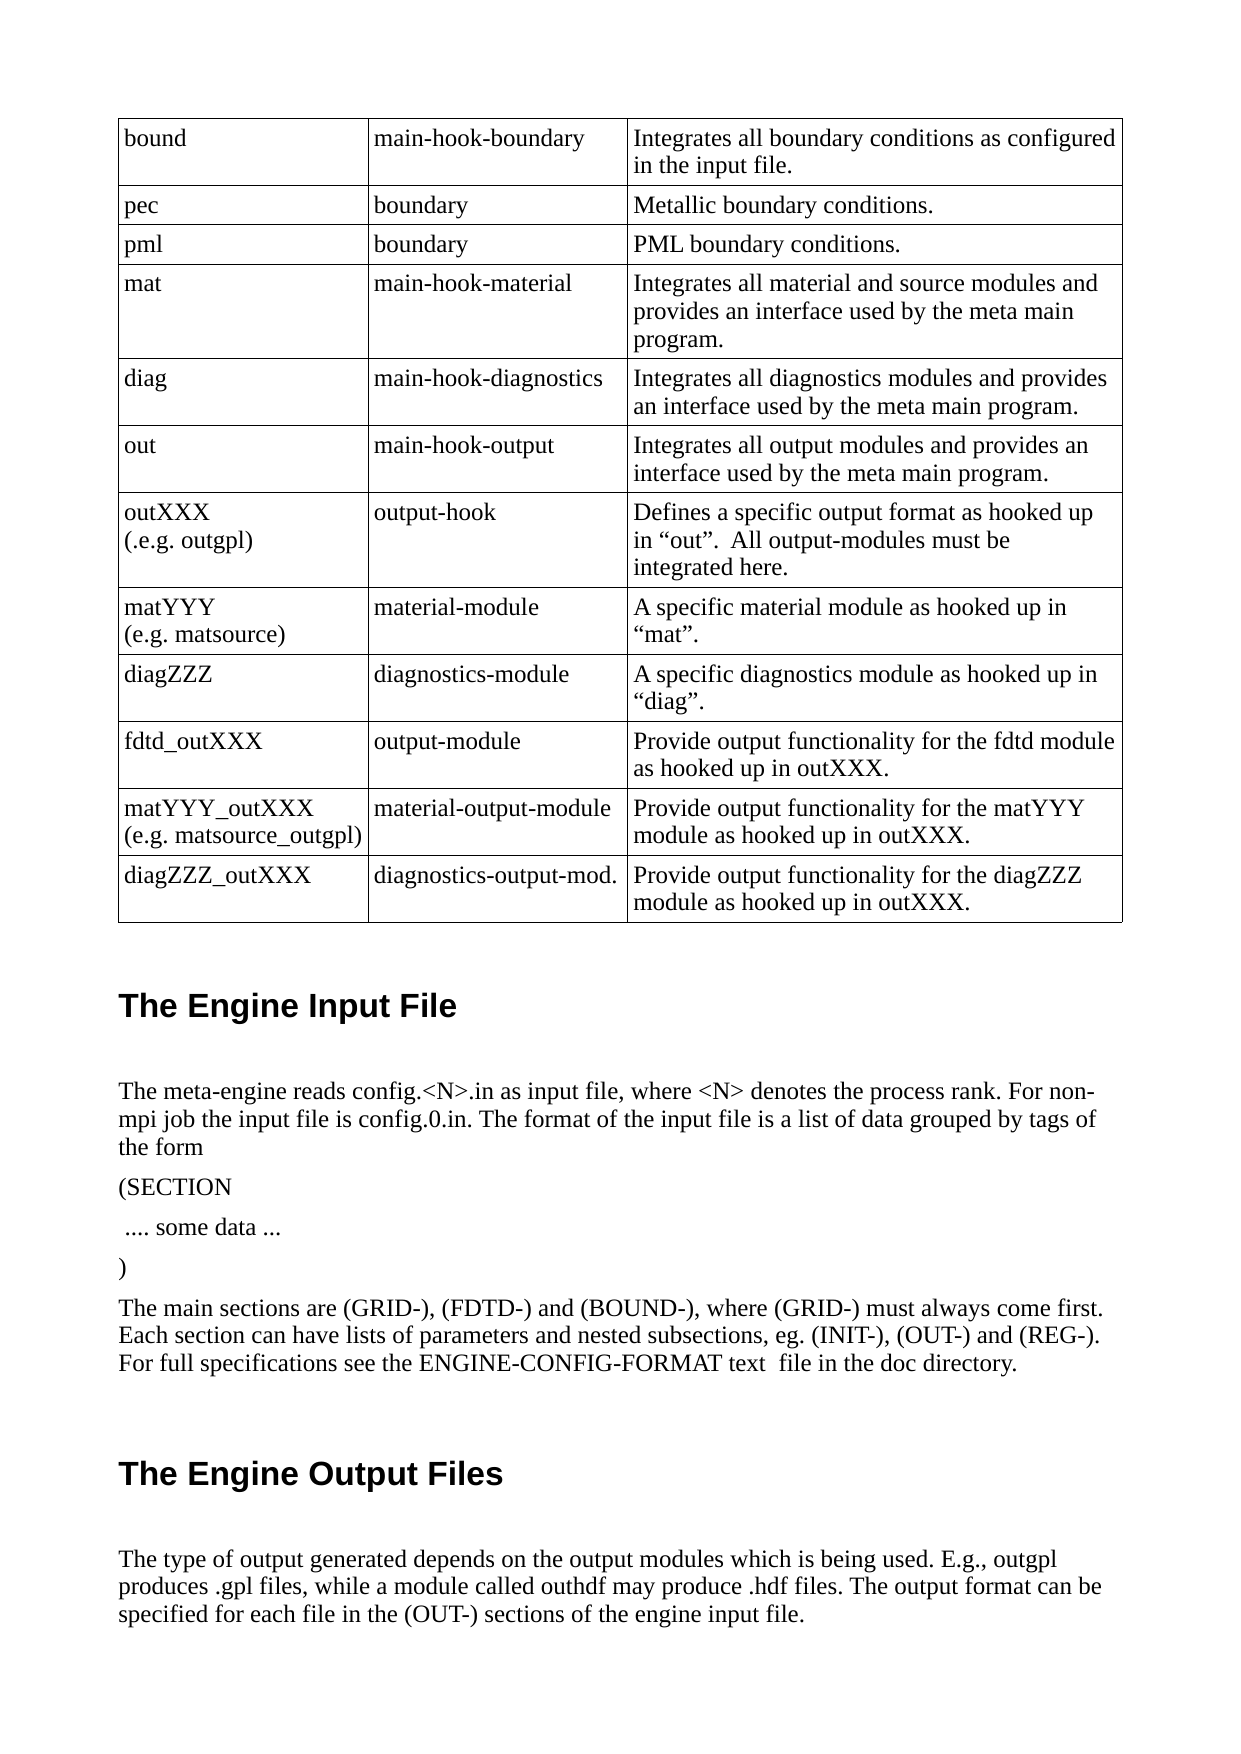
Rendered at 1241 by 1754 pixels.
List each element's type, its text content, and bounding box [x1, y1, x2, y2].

table_cell Provide output functionality for the fdtd module as hooked up in outXXX. [628, 722, 1122, 788]
table_cell out [119, 426, 368, 492]
table_cell material-module [369, 588, 627, 654]
table_cell output-hook [369, 493, 627, 587]
table_cell fdtd_outXXX [119, 722, 368, 788]
table_cell pec [119, 186, 368, 224]
table_cell output-module [369, 722, 627, 788]
table_cell boundary [369, 186, 627, 224]
table_cell material-output-module [369, 789, 627, 855]
table_cell A specific material module as hooked up in “mat”. [628, 588, 1122, 654]
table_cell outXXX (.e.g. outgpl) [119, 493, 368, 587]
table_cell mat [119, 265, 368, 358]
table_cell Provide output functionality for the matYYY module as hooked up in outXXX. [628, 789, 1122, 855]
text The main sections are (GRID-), (FDTD-) and (BOUND-), where (GRID-) must always come first. Each section can have lists of parameters and nested subsections, eg. (INIT-), (OUT-) and (REG-). For full specifications see the ENGINE-CONFIG-FORMAT text file in the doc directory. [118, 1294, 1122, 1377]
table_cell PML boundary conditions. [628, 225, 1122, 264]
subtitle The Engine Input File [118, 987, 1122, 1025]
table_cell diagnostics-output-mod. [369, 856, 627, 922]
table_cell Integrates all output modules and provides an interface used by the meta main program. [628, 426, 1122, 492]
table_cell Integrates all diagnostics modules and provides an interface used by the meta main program. [628, 359, 1122, 425]
table_cell main-hook-output [369, 426, 627, 492]
table_cell diag [119, 359, 368, 425]
table_cell main-hook-diagnostics [369, 359, 627, 425]
table_cell main-hook-boundary [369, 119, 627, 185]
table_cell diagnostics-module [369, 655, 627, 721]
table_cell Defines a specific output format as hooked up in “out”. All output-modules must be integrated here. [628, 493, 1122, 587]
table_cell Provide output functionality for the diagZZZ module as hooked up in outXXX. [628, 856, 1122, 922]
text .... some data ... [118, 1213, 1122, 1241]
table_cell pml [119, 225, 368, 264]
table_cell matYYY (e.g. matsource) [119, 588, 368, 654]
text The type of output generated depends on the output modules which is being used. E.g., outgpl produces .gpl files, while a module called outhdf may produce .hdf files. The output format can be specified for each file in the (OUT-) sections of the engine input file. [118, 1545, 1122, 1628]
table_cell Integrates all material and source modules and provides an interface used by the meta main program. [628, 265, 1122, 358]
table_cell Integrates all boundary conditions as configured in the input file. [628, 119, 1122, 185]
table_cell A specific diagnostics module as hooked up in “diag”. [628, 655, 1122, 721]
table_cell Metallic boundary conditions. [628, 186, 1122, 224]
table_cell boundary [369, 225, 627, 264]
table_cell matYYY_outXXX (e.g. matsource_outgpl) [119, 789, 368, 855]
text (SECTION [118, 1173, 1122, 1201]
table_cell diagZZZ [119, 655, 368, 721]
table_cell main-hook-material [369, 265, 627, 358]
text The meta-engine reads config.<N>.in as input file, where <N> denotes the process rank. For non-mpi job the input file is config.0.in. The format of the input file is a list of data grouped by tags of the form [118, 1077, 1122, 1161]
text ) [118, 1253, 1122, 1281]
table_cell bound [119, 119, 368, 185]
subtitle The Engine Output Files [118, 1454, 1122, 1492]
table_cell diagZZZ_outXXX [119, 856, 368, 922]
